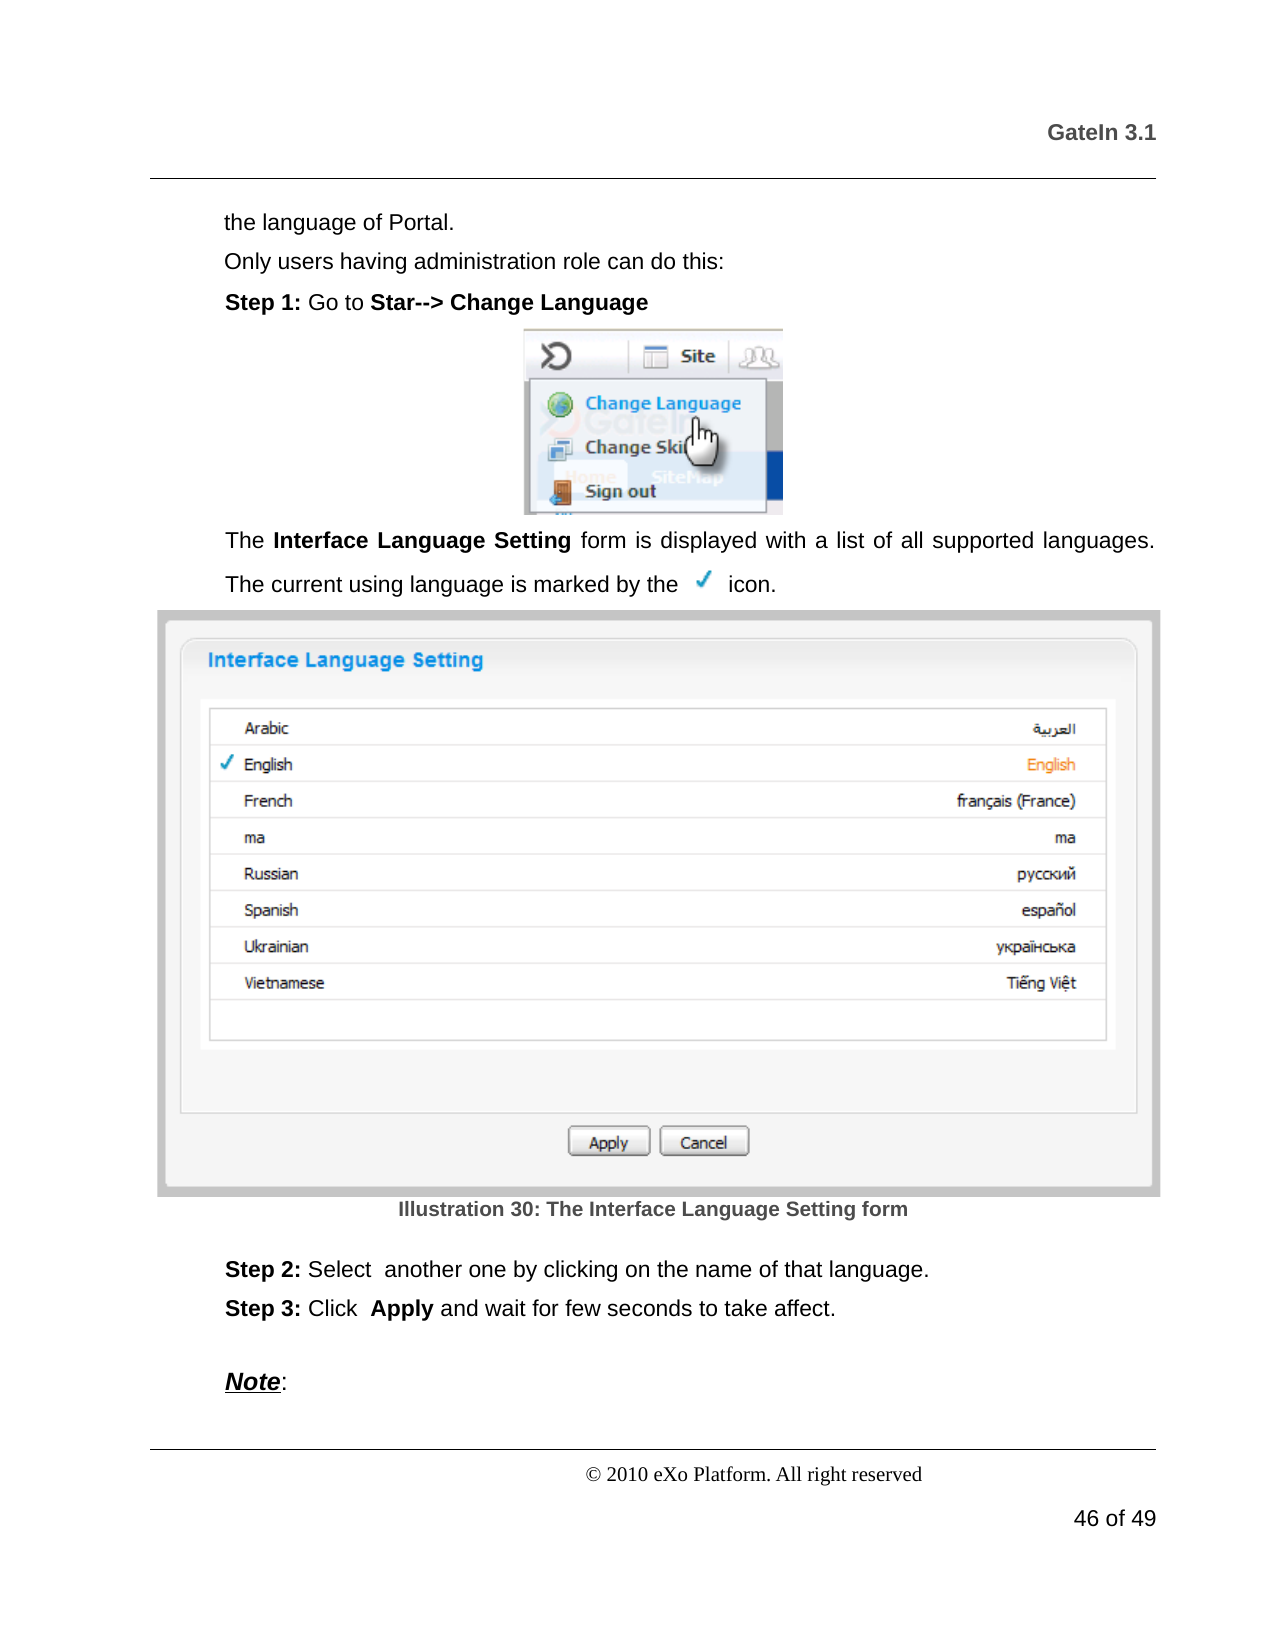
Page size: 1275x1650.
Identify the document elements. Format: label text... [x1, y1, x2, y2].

picture [523, 328, 783, 515]
picture [157, 610, 1161, 1197]
text the language of Portal. [224, 208, 1156, 235]
list Step 1: Go to Star--> Change Language [187, 289, 1156, 315]
picture [692, 567, 715, 592]
list Step 3: Click Apply and wait for few seconds to take affect. [187, 1295, 1156, 1322]
list The Interface Language Setting form is displayed with a list of all supported languages. The current using language is marked by the icon. [187, 328, 1156, 597]
list Illustration 30: The Interface Language Setting form [152, 622, 1155, 1220]
text Only users having administration role can do this: [224, 248, 1156, 274]
list Note: [187, 1367, 1156, 1396]
list Step 2: Select another one by clicking on the name of that language. [152, 1197, 1156, 1282]
